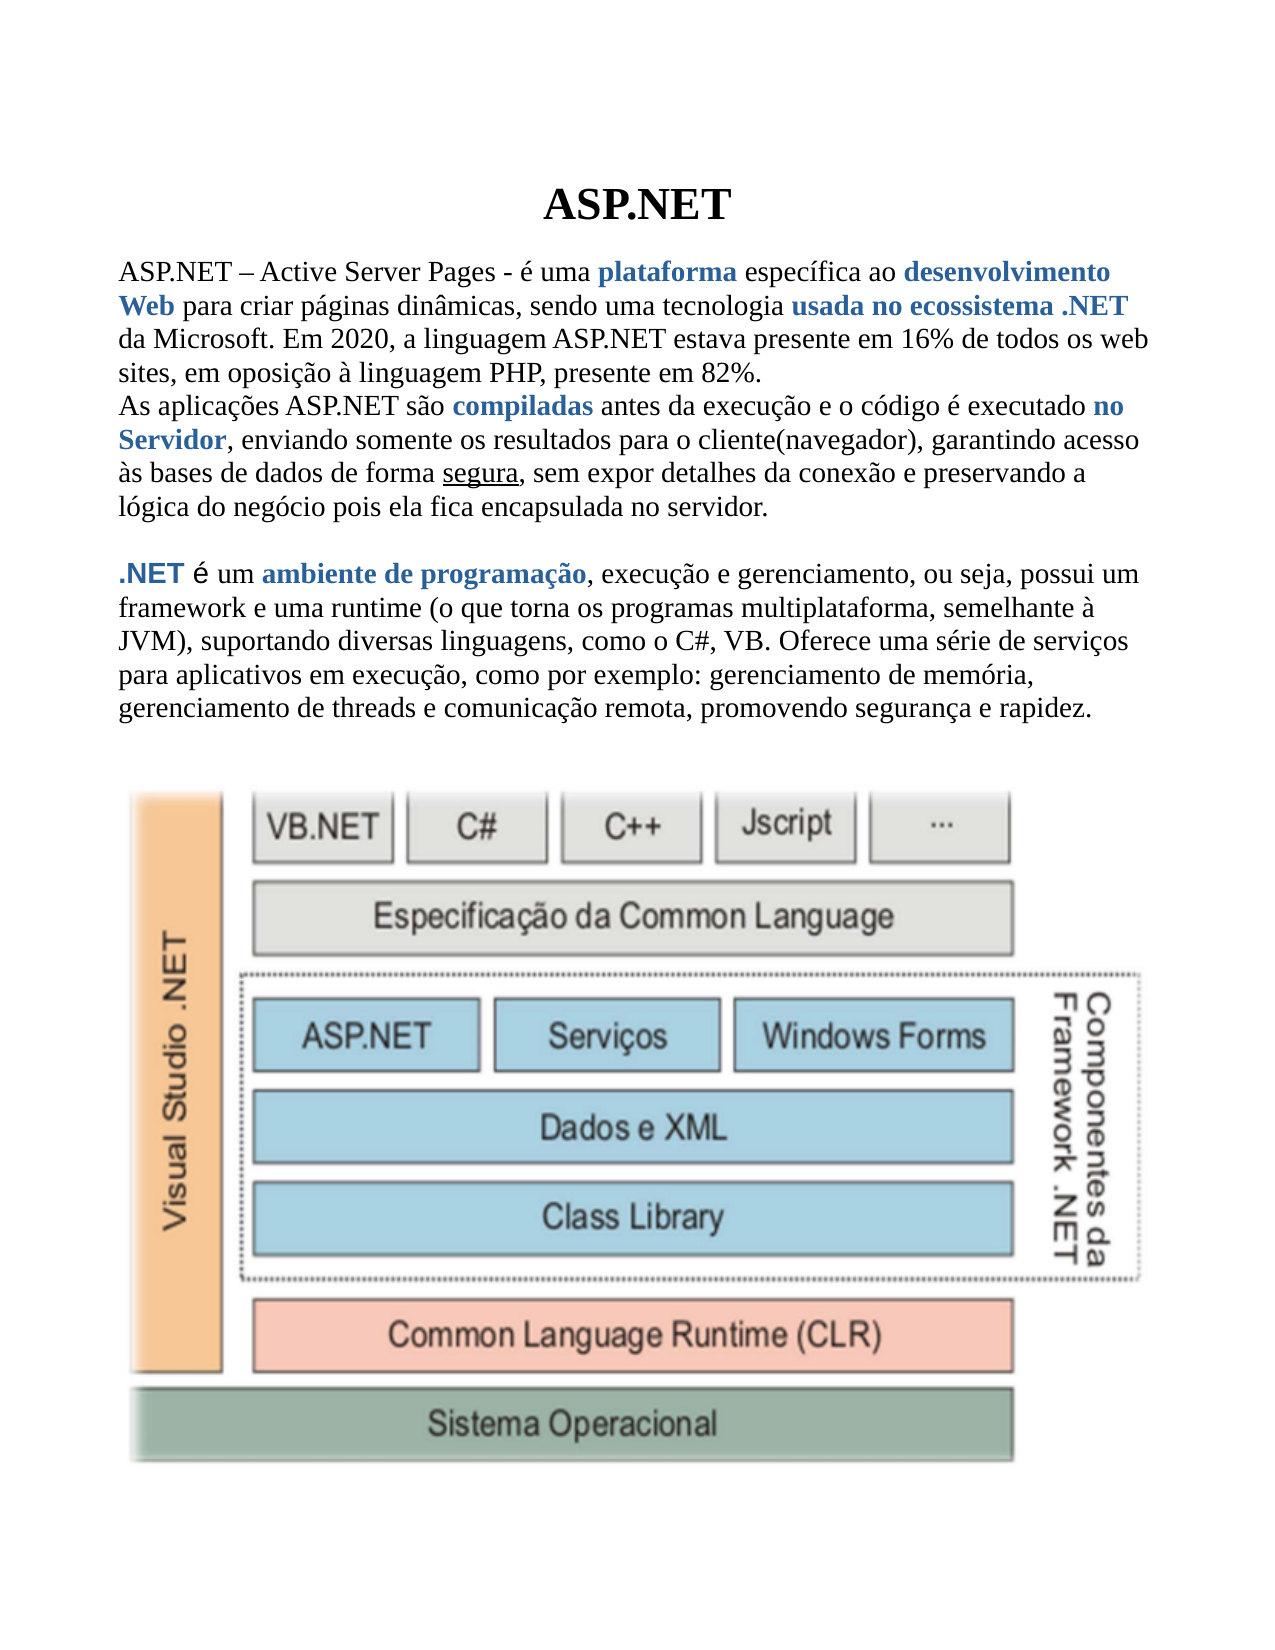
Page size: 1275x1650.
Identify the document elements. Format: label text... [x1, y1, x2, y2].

text As aplicações ASP.NET são compiladas antes da execução e o código é executado no Servidor, enviando somente os resultados para o cliente(navegador), garantindo acesso às bases de dados de forma segura, sem expor detalhes da conexão e preservando a lógica do negócio pois ela fica encapsulada no servidor. [118, 388, 1157, 522]
text ASP.NET [118, 176, 1157, 229]
picture [118, 781, 1157, 1487]
text ASP.NET – Active Server Pages - é uma plataforma específica ao desenvolvimento Web para criar páginas dinâmicas, sendo uma tecnologia usada no ecossistema .NET da Microsoft. Em 2020, a linguagem ASP.NET estava presente em 16% de todos os web sites, em oposição à linguagem PHP, presente em 82%. [118, 254, 1157, 388]
text .NET é um ambiente de programação, execução e gerenciamento, ou seja, possui um framework e uma runtime (o que torna os programas multiplataforma, semelhante à JVM), suportando diversas linguagens, como o C#, VB. Oferece uma série de serviços para aplicativos em execução, como por exemplo: gerenciamento de memória, gerenciamento de threads e comunicação remota, promovendo segurança e rapidez. [118, 556, 1157, 724]
